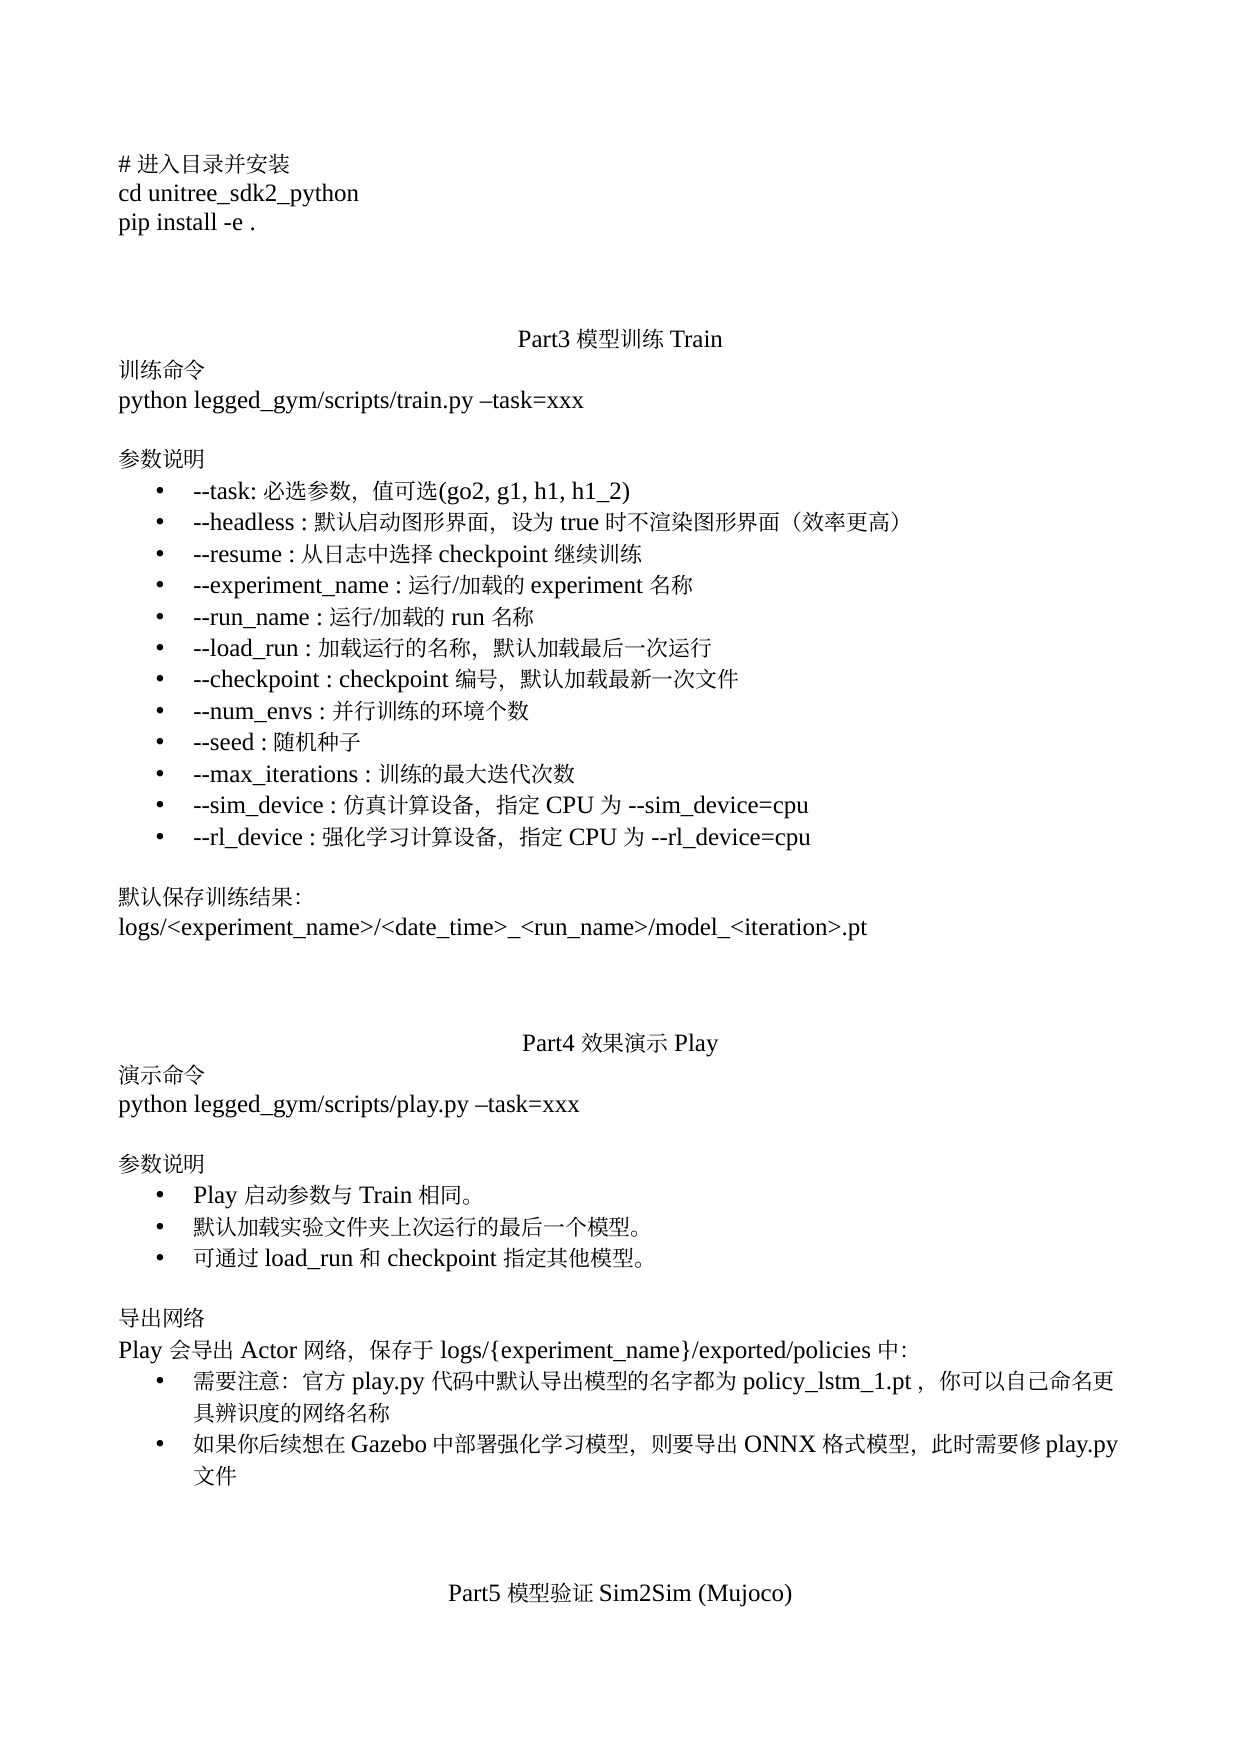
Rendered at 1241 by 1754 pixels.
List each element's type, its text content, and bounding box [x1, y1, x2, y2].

text # 进入目录并安装 [118, 147, 1122, 178]
list --num_envs : 并行训练的环境个数 [156, 694, 1122, 726]
text 导出网络 [118, 1302, 1122, 1333]
text 演示命令 [118, 1058, 1122, 1089]
list --rl_device : 强化学习计算设备，指定 CPU 为 --rl_device=cpu [156, 820, 1122, 851]
text Part3 模型训练 Train [118, 322, 1122, 353]
list 可通过 load_run 和 checkpoint 指定其他模型。 [156, 1241, 1122, 1273]
list --run_name : 运行/加载的 run 名称 [156, 600, 1122, 631]
text 参数说明 [118, 1147, 1122, 1178]
text python legged_gym/scripts/play.py –task=xxx [118, 1089, 1122, 1118]
list 需要注意：官方 play.py 代码中默认导出模型的名字都为 policy_lstm_1.pt ，你可以自己命名更具辨识度的网络名称 [156, 1364, 1122, 1427]
text 训练命令 [118, 353, 1122, 385]
list --load_run : 加载运行的名称，默认加载最后一次运行 [156, 631, 1122, 663]
text pip install -e . [118, 207, 1122, 236]
list --resume : 从日志中选择 checkpoint 继续训练 [156, 537, 1122, 568]
list --checkpoint : checkpoint 编号，默认加载最新一次文件 [156, 663, 1122, 694]
list Play 启动参数与 Train 相同。 [156, 1178, 1122, 1210]
list 如果你后续想在Gazebo中部署强化学习模型，则要导出 ONNX 格式模型，此时需要修play.py文件 [156, 1427, 1122, 1490]
list --sim_device : 仿真计算设备，指定 CPU 为 --sim_device=cpu [156, 788, 1122, 820]
list --seed : 随机种子 [156, 726, 1122, 757]
list --task: 必选参数，值可选(go2, g1, h1, h1_2) [156, 474, 1122, 505]
text Play 会导出 Actor 网络，保存于 logs/{experiment_name}/exported/policies 中： [118, 1333, 1122, 1364]
text 默认保存训练结果： [118, 880, 1122, 912]
list --max_iterations : 训练的最大迭代次数 [156, 757, 1122, 788]
text 参数说明 [118, 442, 1122, 474]
list --headless : 默认启动图形界面，设为 true 时不渲染图形界面（效率更高） [156, 505, 1122, 537]
list 默认加载实验文件夹上次运行的最后一个模型。 [156, 1210, 1122, 1241]
text cd unitree_sdk2_python [118, 178, 1122, 207]
text Part4 效果演示 Play [118, 1027, 1122, 1058]
list --experiment_name : 运行/加载的 experiment 名称 [156, 568, 1122, 600]
text logs/<experiment_name>/<date_time>_<run_name>/model_<iteration>.pt [118, 912, 1122, 940]
text Part5 模型验证Sim2Sim (Mujoco) [118, 1577, 1122, 1608]
text python legged_gym/scripts/train.py –task=xxx [118, 385, 1122, 414]
